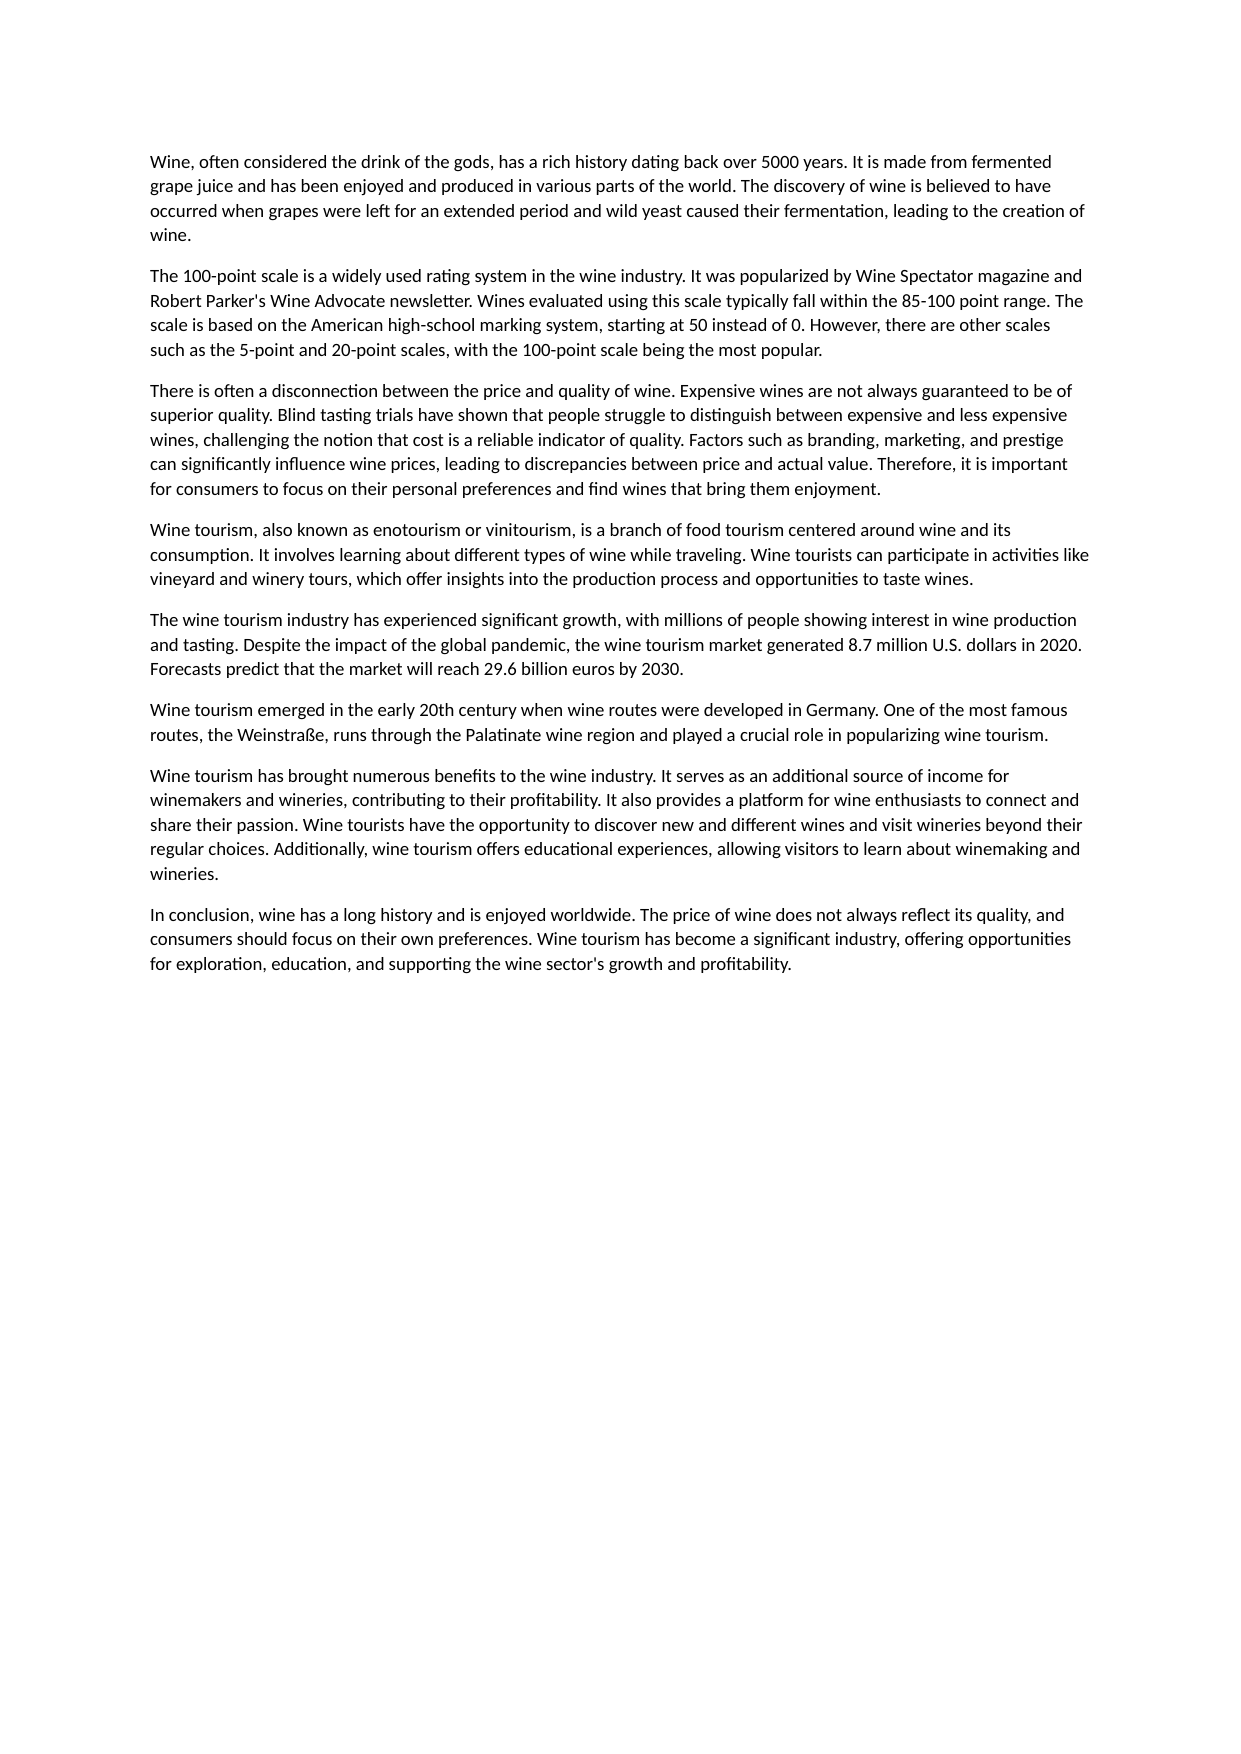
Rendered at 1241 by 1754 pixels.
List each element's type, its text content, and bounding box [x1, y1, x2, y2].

text Wine tourism, also known as enotourism or vinitourism, is a branch of food tourism centered around wine and its consumption. It involves learning about different types of wine while traveling. Wine tourists can participate in activities like vineyard and winery tours, which offer insights into the production process and opportunities to taste wines. [150, 518, 1090, 590]
text Wine tourism emerged in the early 20th century when wine routes were developed in Germany. One of the most famous routes, the Weinstraße, runs through the Palatinate wine region and played a crucial role in popularizing wine tourism. [150, 698, 1090, 746]
text There is often a disconnection between the price and quality of wine. Expensive wines are not always guaranteed to be of superior quality. Blind tasting trials have shown that people struggle to distinguish between expensive and less expensive wines, challenging the notion that cost is a reliable indicator of quality. Factors such as branding, marketing, and prestige can significantly influence wine prices, leading to discrepancies between price and actual value. Therefore, it is important for consumers to focus on their personal preferences and find wines that bring them enjoyment. [150, 379, 1090, 500]
text The wine tourism industry has experienced significant growth, with millions of people showing interest in wine production and tasting. Despite the impact of the global pandemic, the wine tourism market generated 8.7 million U.S. dollars in 2020. Forecasts predict that the market will reach 29.6 billion euros by 2030. [150, 608, 1090, 680]
text The 100-point scale is a widely used rating system in the wine industry. It was popularized by Wine Spectator magazine and Robert Parker's Wine Advocate newsletter. Wines evaluated using this scale typically fall within the 85-100 point range. The scale is based on the American high-school marking system, starting at 50 instead of 0. However, there are other scales such as the 5-point and 20-point scales, with the 100-point scale being the most popular. [150, 264, 1090, 361]
text Wine, often considered the drink of the gods, has a rich history dating back over 5000 years. It is made from fermented grape juice and has been enjoyed and produced in various parts of the world. The discovery of wine is believed to have occurred when grapes were left for an extended period and wild yeast caused their fermentation, leading to the creation of wine. [150, 150, 1090, 246]
text Wine tourism has brought numerous benefits to the wine industry. It serves as an additional source of income for winemakers and wineries, contributing to their profitability. It also provides a platform for wine enthusiasts to connect and share their passion. Wine tourists have the opportunity to discover new and different wines and visit wineries beyond their regular choices. Additionally, wine tourism offers educational experiences, allowing visitors to learn about winemaking and wineries. [150, 764, 1090, 885]
text In conclusion, wine has a long history and is enjoyed worldwide. The price of wine does not always reflect its quality, and consumers should focus on their own preferences. Wine tourism has become a significant industry, offering opportunities for exploration, education, and supporting the wine sector's growth and profitability. [150, 903, 1090, 975]
